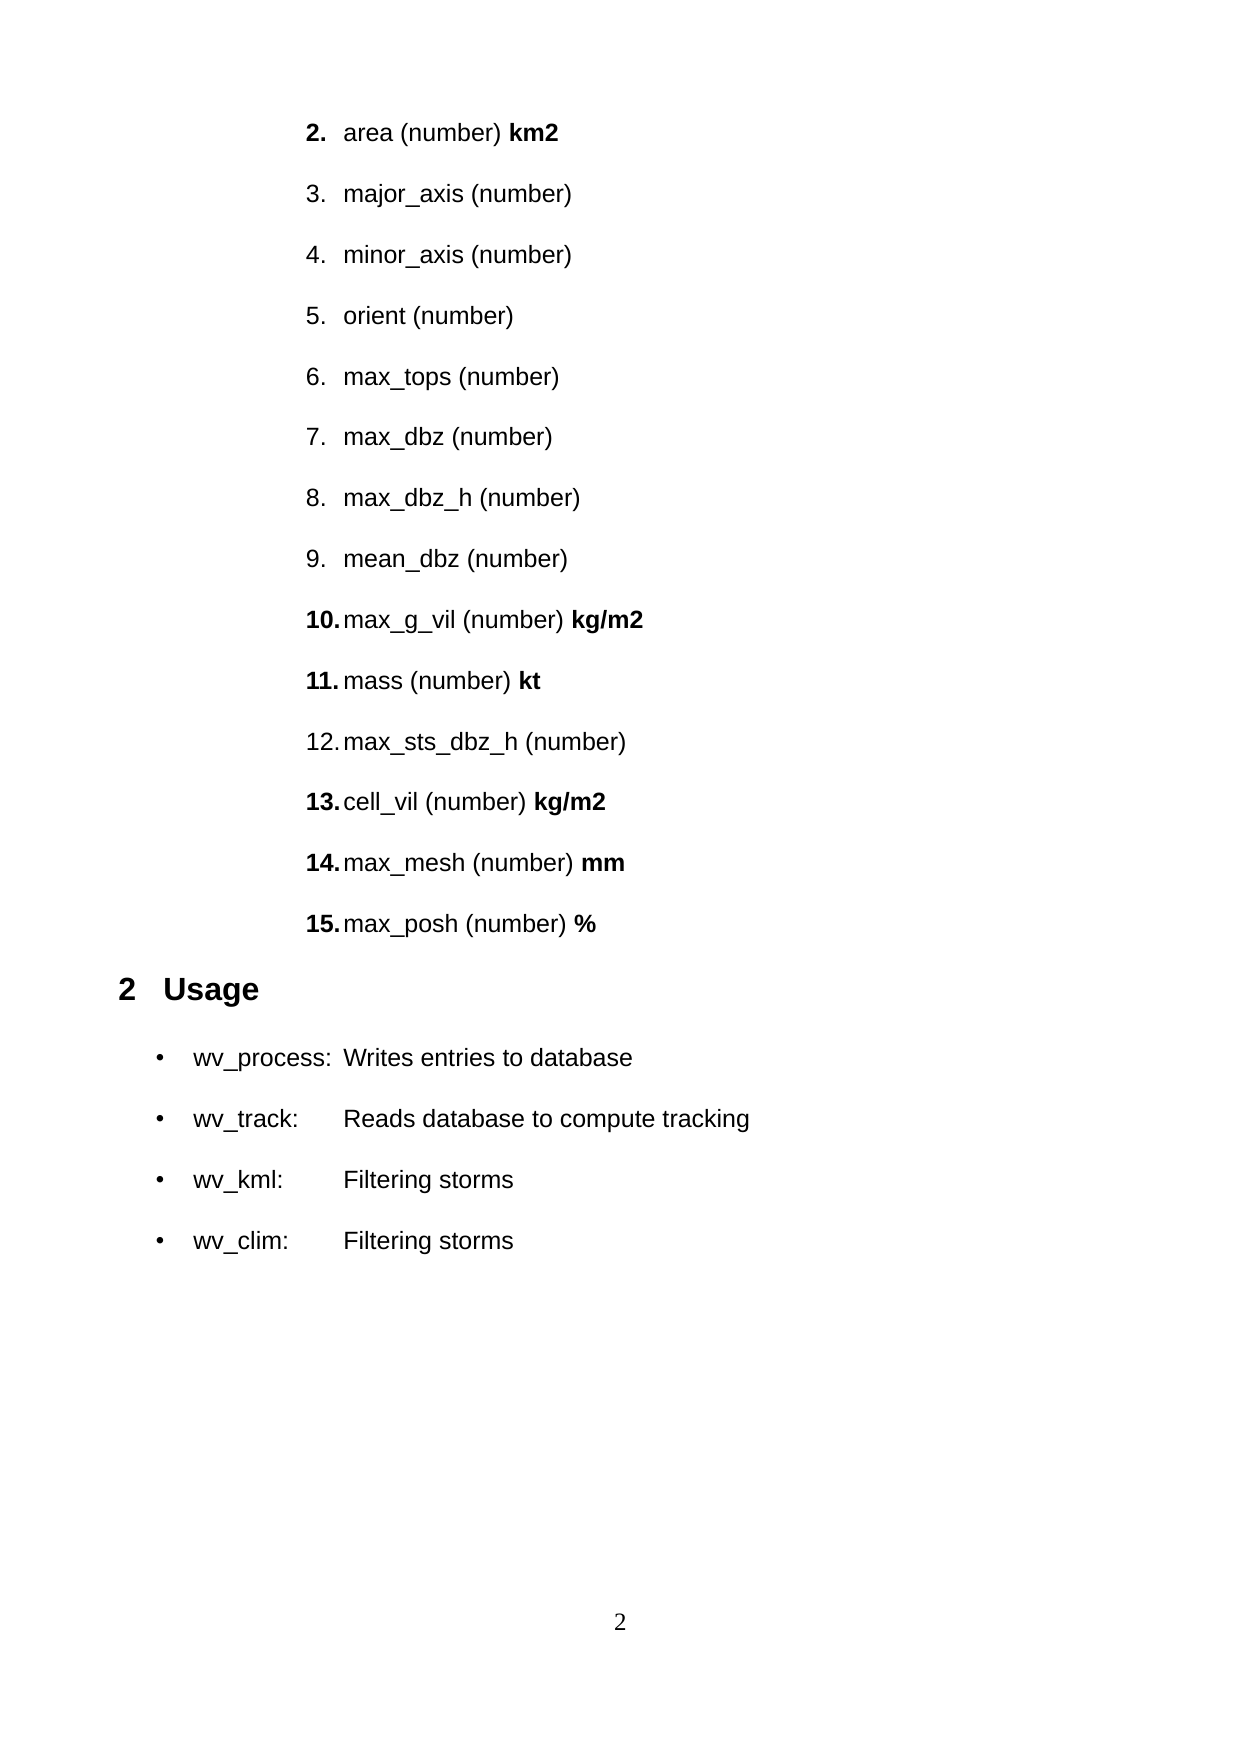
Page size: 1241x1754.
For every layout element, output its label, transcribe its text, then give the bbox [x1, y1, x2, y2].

list cell_vil (number) kg/m2 [306, 787, 1122, 816]
list area (number) km2 [306, 118, 1122, 147]
list mass (number) kt [306, 666, 1122, 694]
list wv_kml: Filtering storms [156, 1165, 1122, 1193]
list max_dbz (number) [306, 422, 1122, 451]
list orient (number) [306, 301, 1122, 329]
list wv_clim: Filtering storms [156, 1226, 1122, 1254]
list wv_process: Writes entries to database [156, 1043, 1122, 1072]
list max_posh (number) % [306, 909, 1122, 938]
list max_dbz_h (number) [306, 483, 1122, 512]
list max_tops (number) [306, 361, 1122, 390]
list max_g_vil (number) kg/m2 [306, 605, 1122, 633]
list mean_dbz (number) [306, 544, 1122, 573]
list max_mesh (number) mm [306, 848, 1122, 877]
subtitle Usage [118, 970, 1122, 1007]
list major_axis (number) [306, 179, 1122, 208]
list wv_track: Reads database to compute tracking [156, 1104, 1122, 1133]
list max_sts_dbz_h (number) [306, 726, 1122, 755]
list minor_axis (number) [306, 240, 1122, 268]
